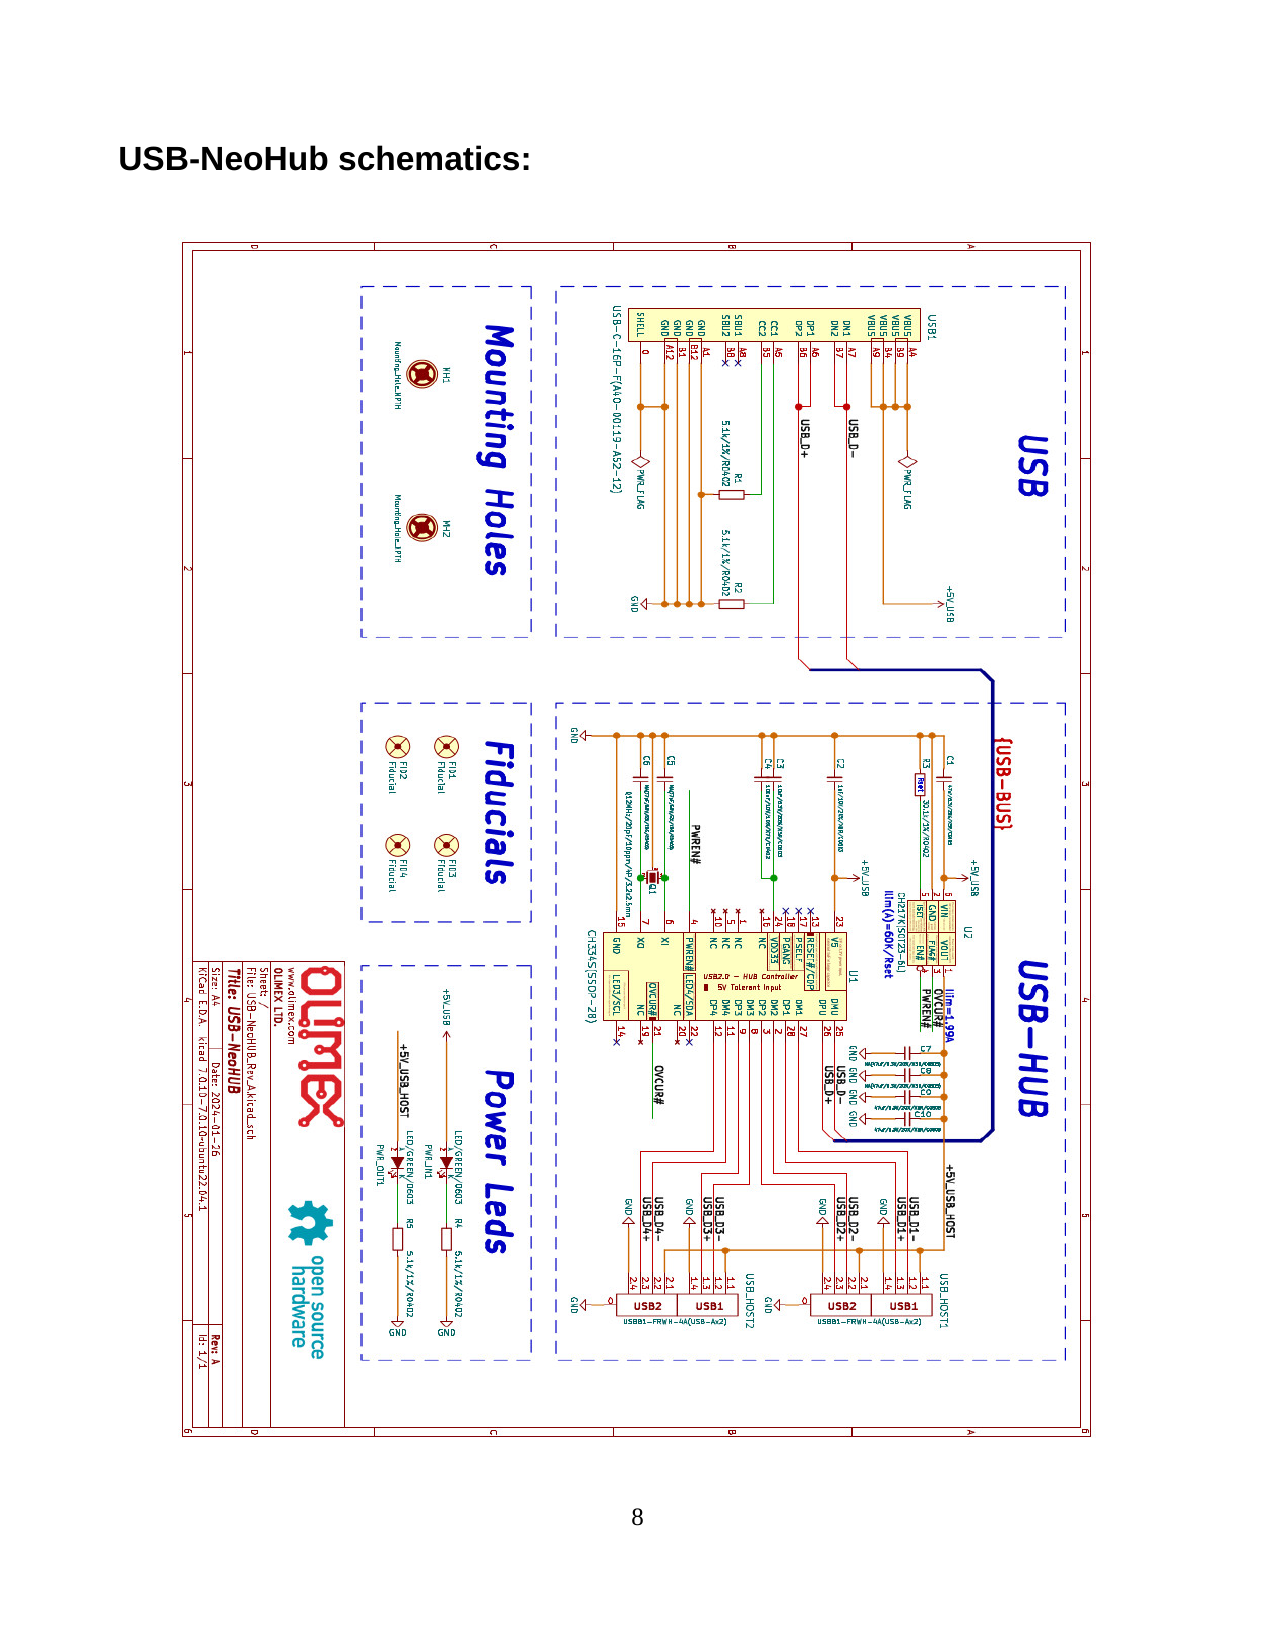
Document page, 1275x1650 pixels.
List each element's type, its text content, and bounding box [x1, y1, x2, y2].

picture [178, 237, 1098, 1438]
subtitle USB-NeoHub schematics: [118, 139, 1157, 178]
